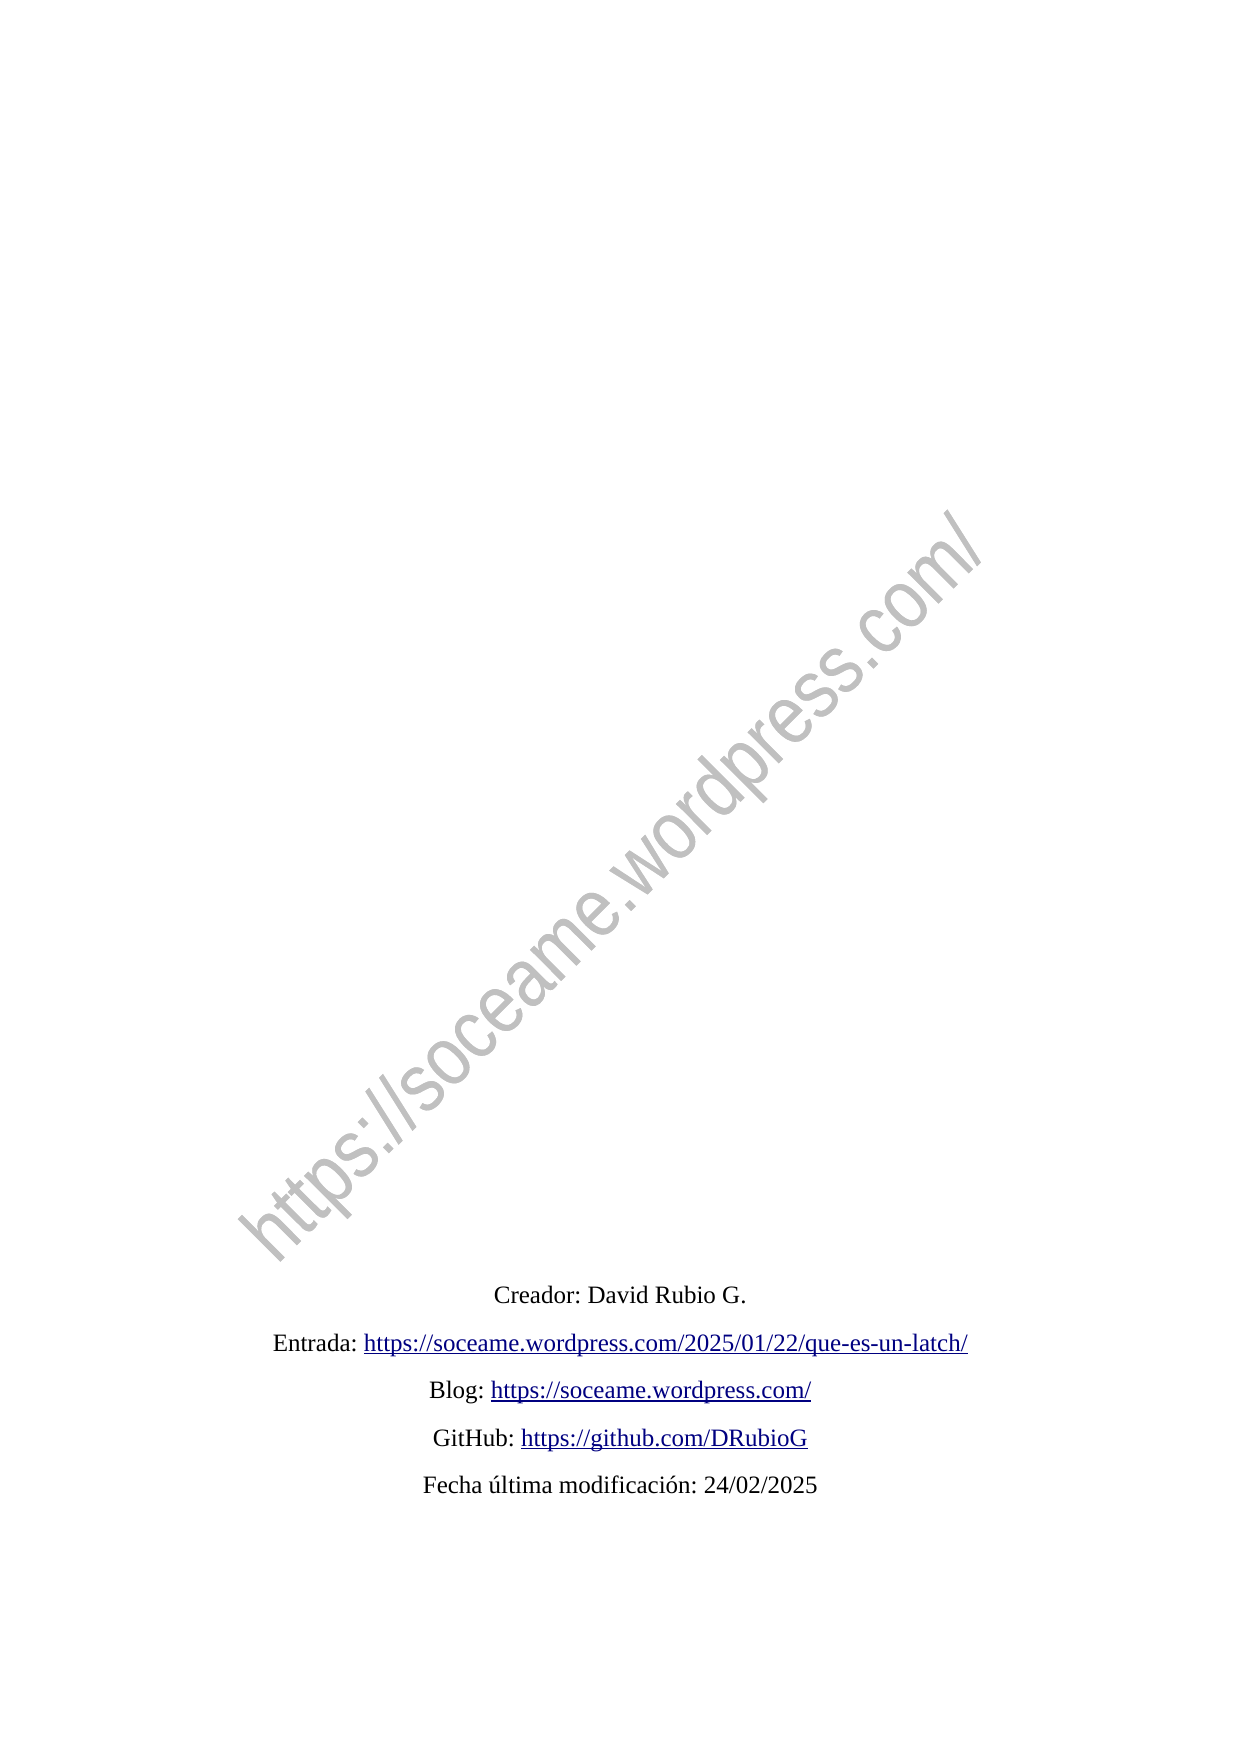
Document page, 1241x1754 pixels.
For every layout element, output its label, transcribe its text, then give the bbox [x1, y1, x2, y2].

text Blog: https://soceame.wordpress.com/ [118, 1375, 1122, 1404]
text Creador: David Rubio G. [118, 1280, 1122, 1309]
text Entrada: https://soceame.wordpress.com/2025/01/22/que-es-un-latch/ [118, 1328, 1122, 1357]
text Fecha última modificación: 24/02/2025 [118, 1471, 1122, 1499]
text GitHub: https://github.com/DRubioG [118, 1423, 1122, 1452]
